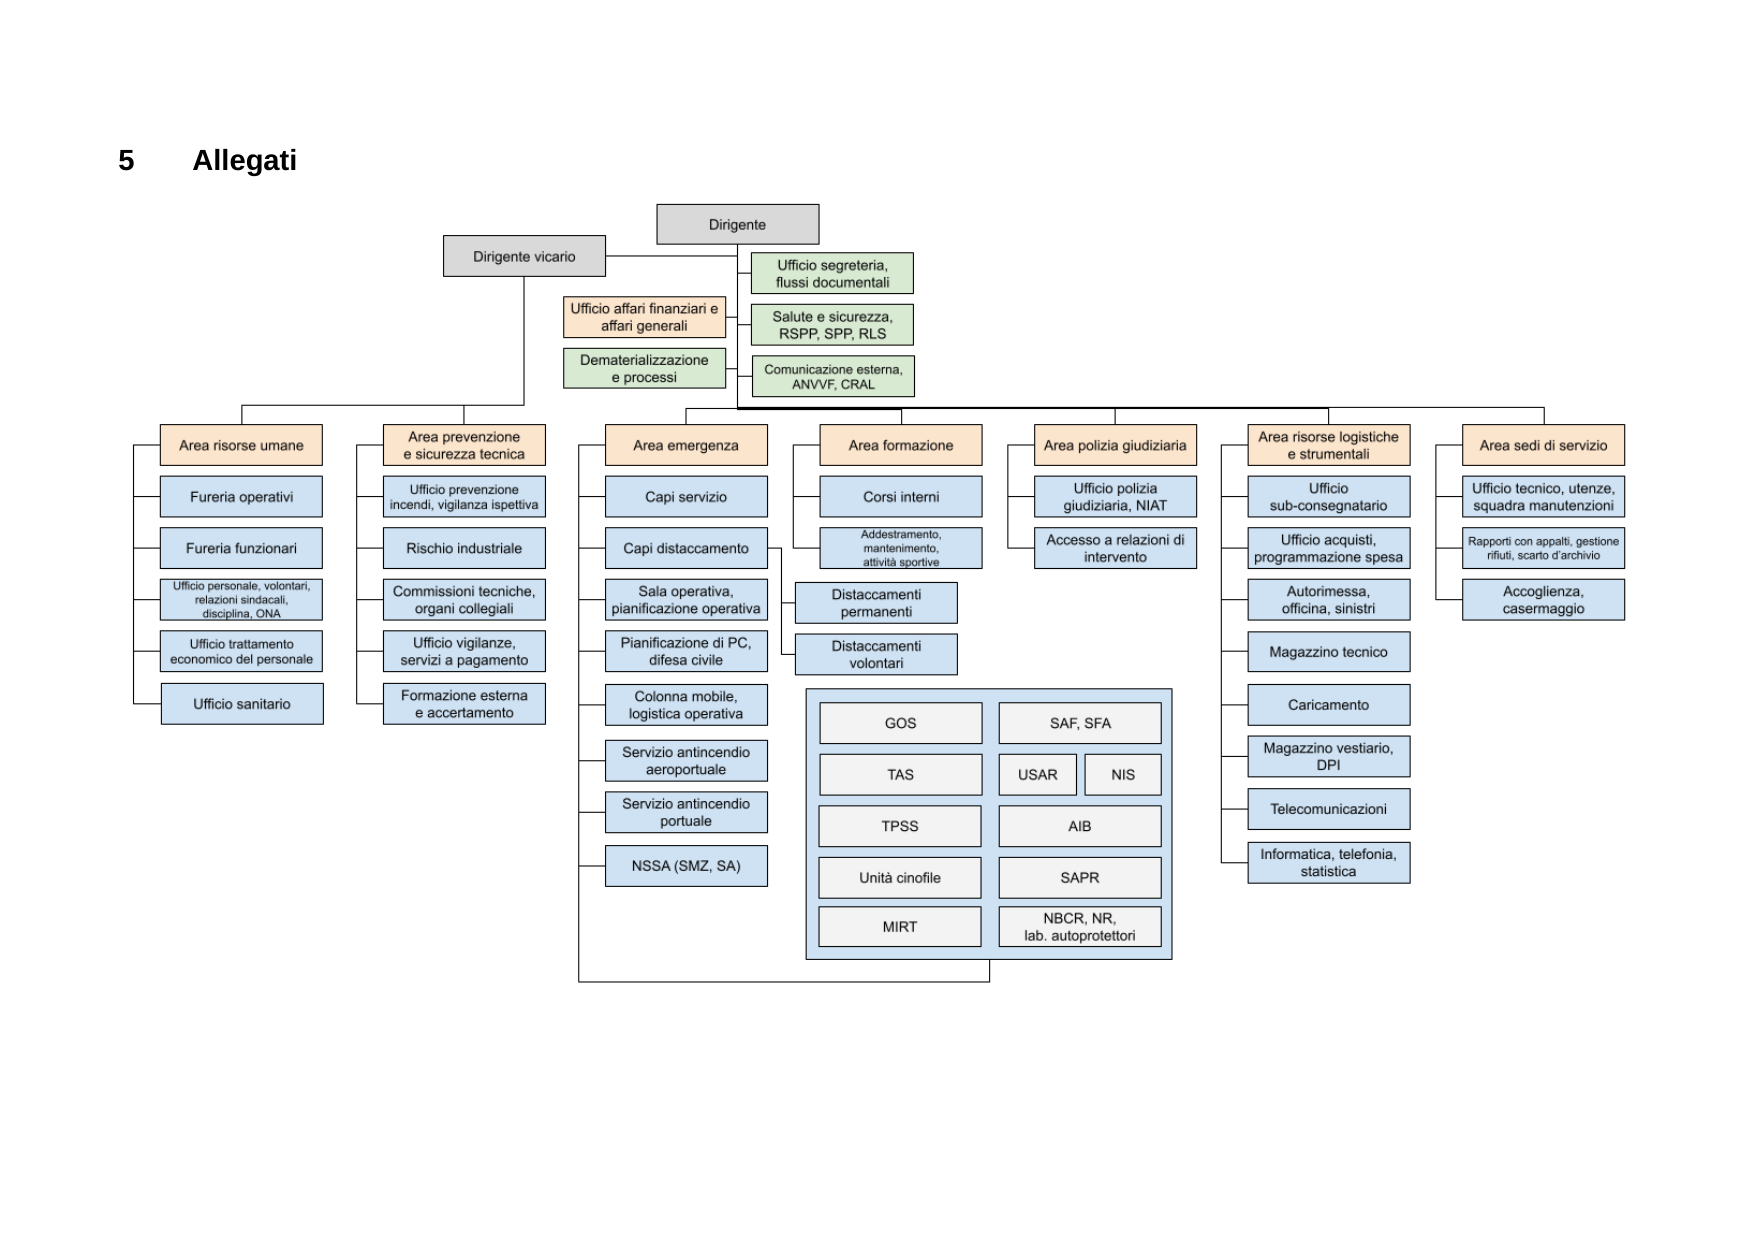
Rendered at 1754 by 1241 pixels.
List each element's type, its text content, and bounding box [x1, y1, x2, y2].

subtitle Allegati [118, 143, 1636, 176]
picture [118, 176, 1636, 989]
